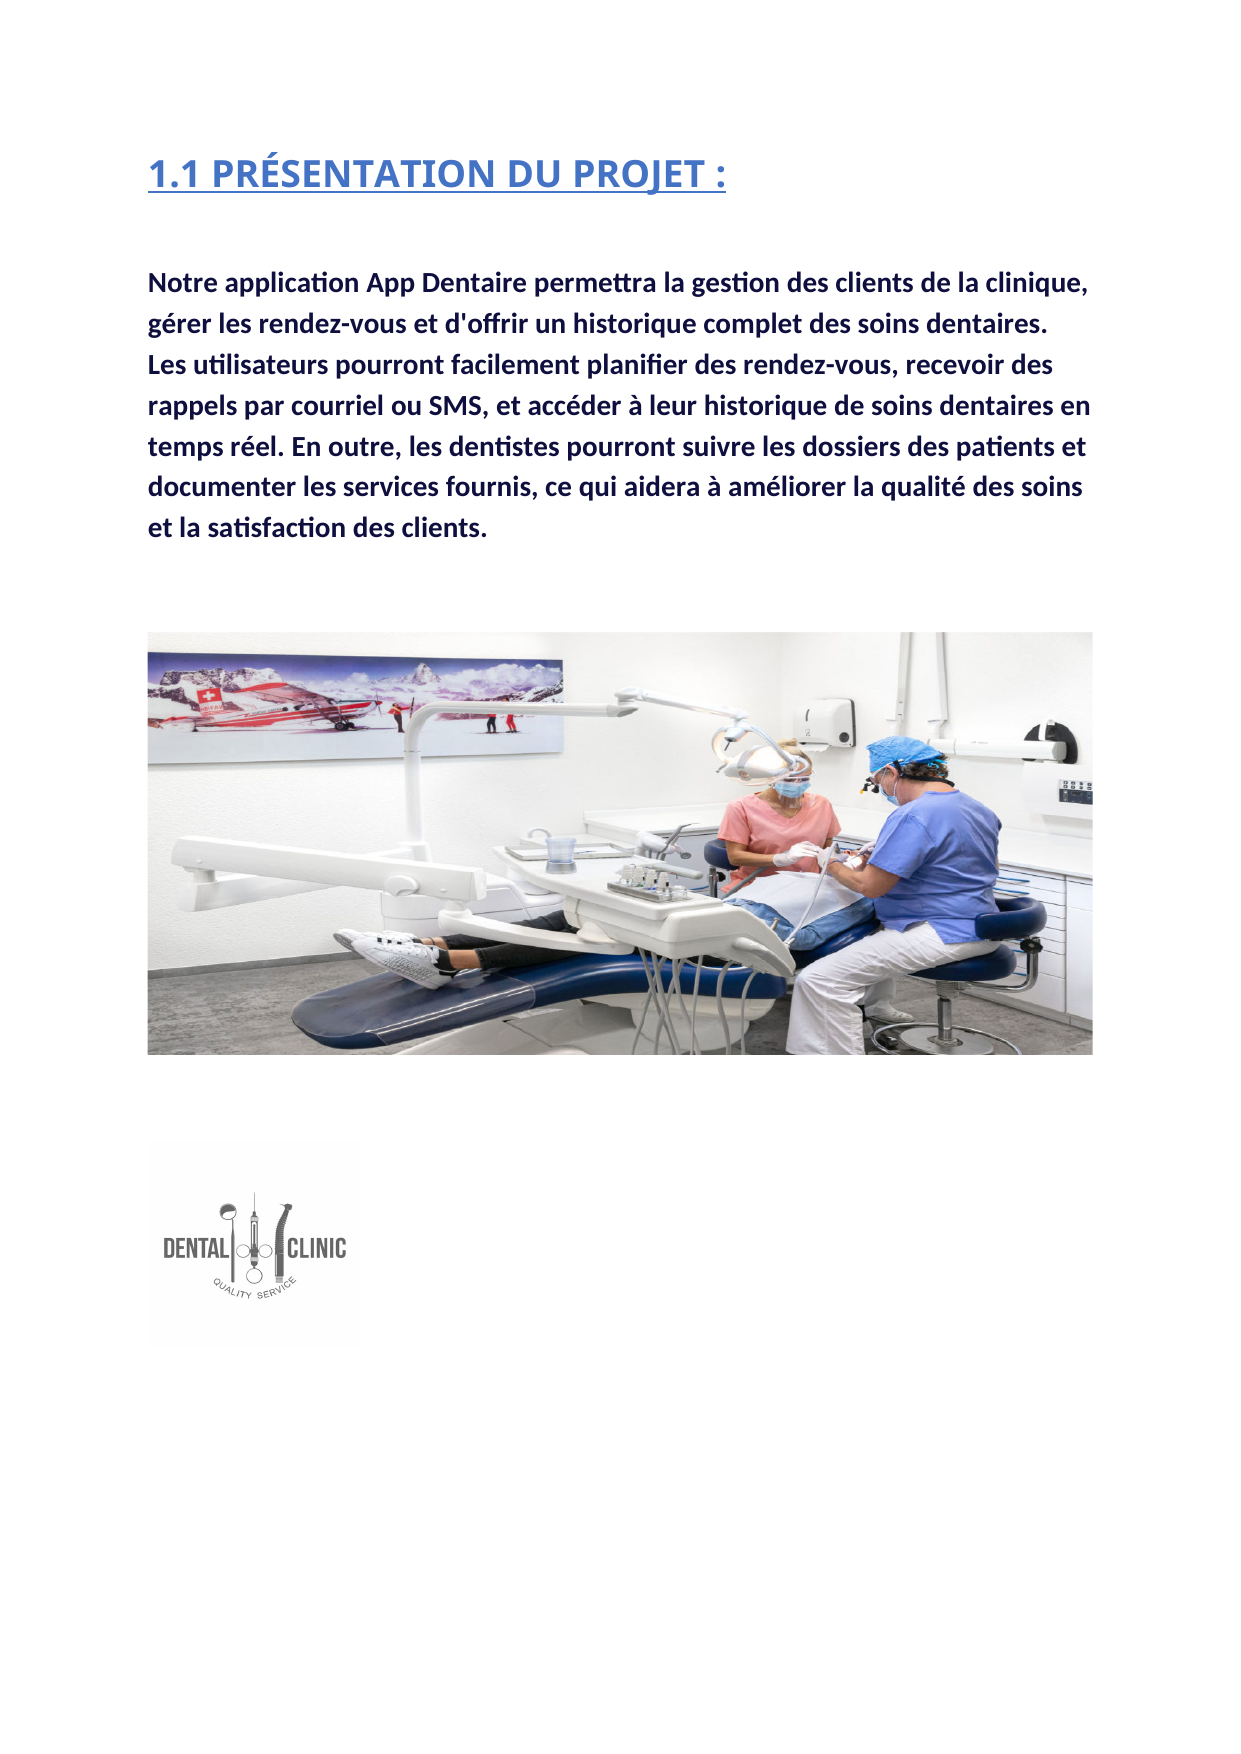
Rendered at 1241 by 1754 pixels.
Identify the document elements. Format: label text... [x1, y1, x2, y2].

text 1.1 Présentation du Projet : [148, 148, 1093, 199]
text Notre application App Dentaire permettra la gestion des clients de la clinique, gérer les rendez-vous et d'offrir un historique complet des soins dentaires. Les utilisateurs pourront facilement planifier des rendez-vous, recevoir des rappels par courriel ou SMS, et accéder à leur historique de soins dentaires en temps réel. En outre, les dentistes pourront suivre les dossiers des patients et documenter les services fournis, ce qui aidera à améliorer la qualité des soins et la satisfaction des clients. [148, 264, 1093, 545]
